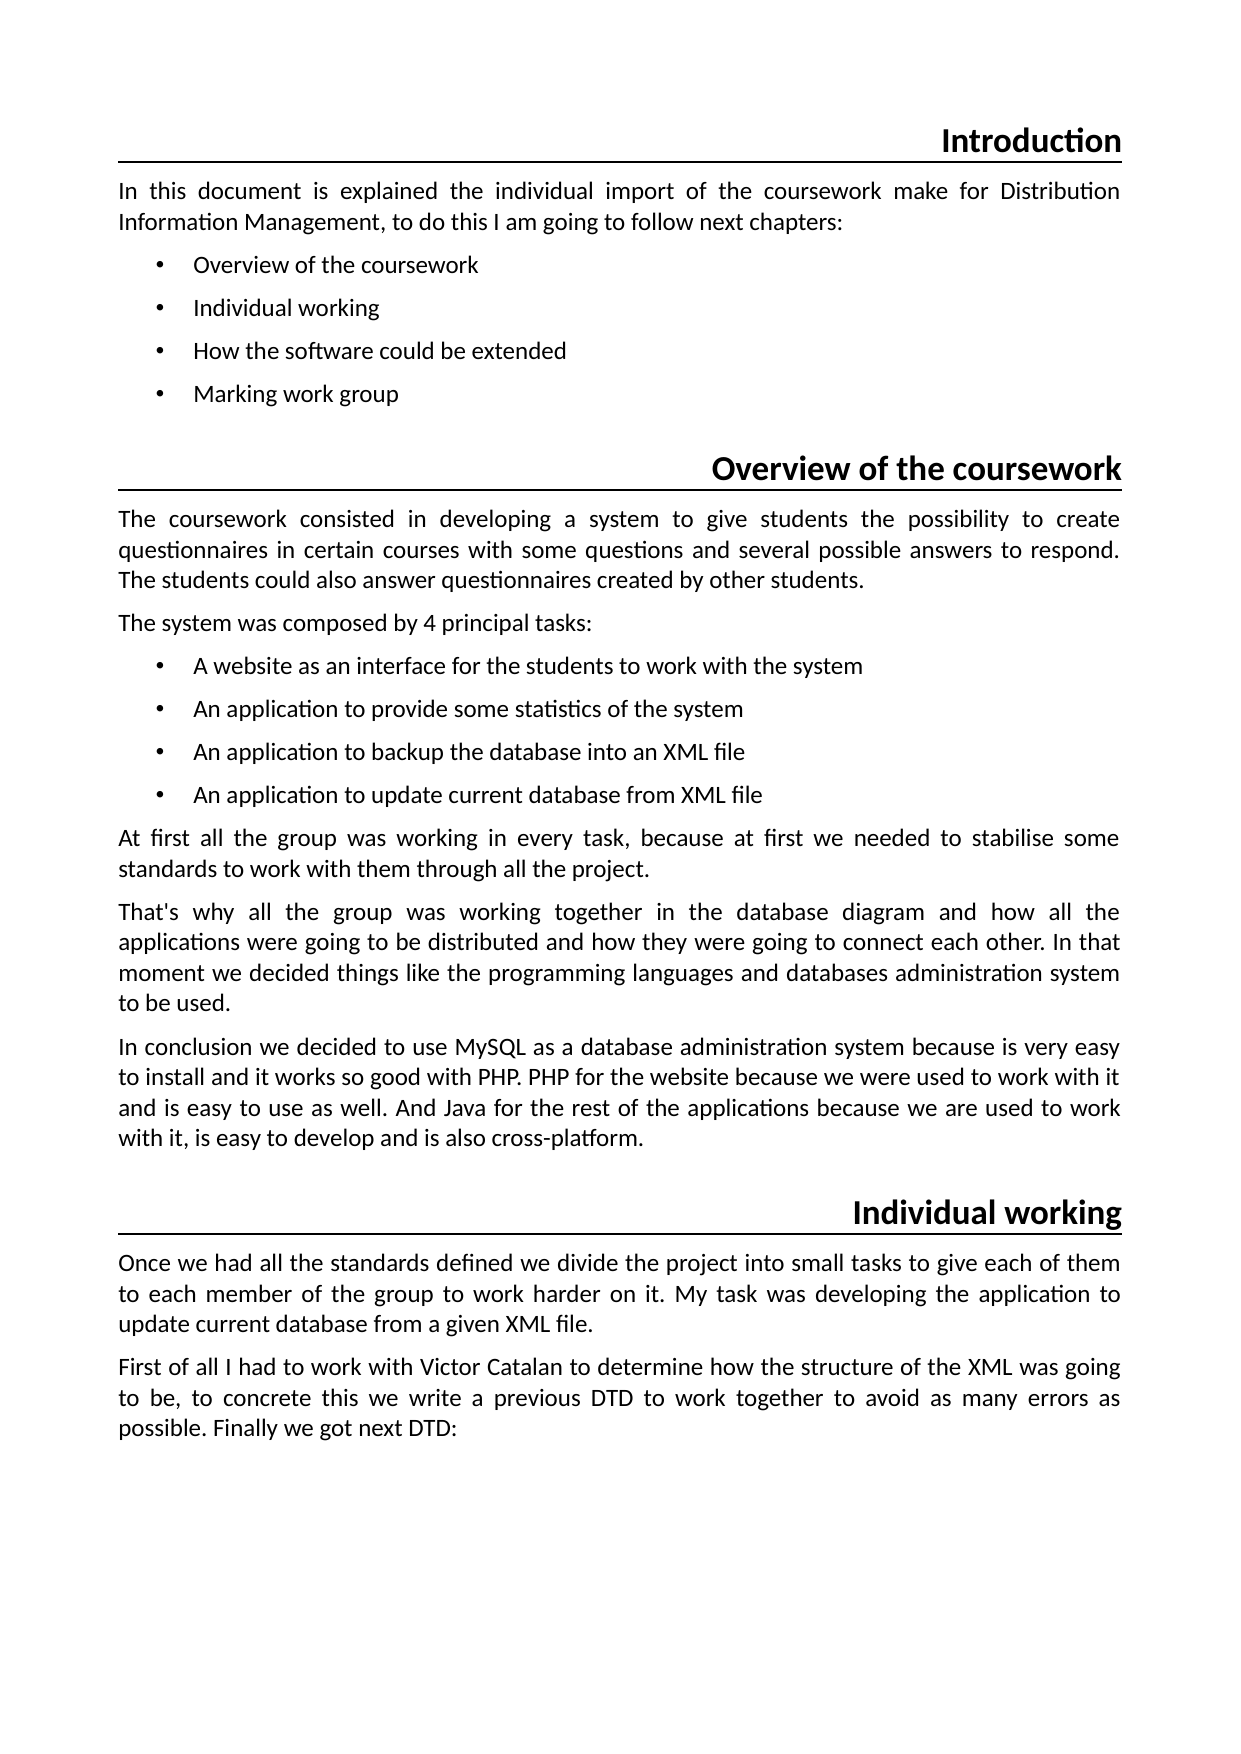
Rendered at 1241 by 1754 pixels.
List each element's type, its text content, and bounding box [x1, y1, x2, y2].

list Individual working [156, 292, 1122, 322]
text The coursework consisted in developing a system to give students the possibility to create questionnaires in certain courses with some questions and several possible answers to respond. The students could also answer questionnaires created by other students. [118, 503, 1122, 595]
text In this document is explained the individual import of the coursework make for Distribution Information Management, to do this I am going to follow next chapters: [118, 175, 1122, 236]
subtitle Overview of the coursework [118, 446, 1122, 489]
subtitle Individual working [118, 1190, 1122, 1233]
text First of all I had to work with Victor Catalan to determine how the structure of the XML was going to be, to concrete this we write a previous DTD to work together to avoid as many errors as possible. Finally we got next DTD: [118, 1352, 1122, 1443]
list Marking work group [156, 378, 1122, 408]
list An application to provide some statistics of the system [156, 693, 1122, 724]
text At first all the group was working in every task, because at first we needed to stabilise some standards to work with them through all the project. [118, 822, 1122, 883]
text In conclusion we decided to use MySQL as a database administration system because is very easy to install and it works so good with PHP. PHP for the website because we were used to work with it and is easy to use as well. And Java for the rest of the applications because we are used to work with it, is easy to develop and is also cross-platform. [118, 1031, 1122, 1153]
list An application to backup the database into an XML file [156, 736, 1122, 767]
list An application to update current database from XML file [156, 779, 1122, 810]
list A website as an interface for the students to work with the system [156, 650, 1122, 681]
text Once we had all the standards defined we divide the project into small tasks to give each of them to each member of the group to work harder on it. My task was developing the application to update current database from a given XML file. [118, 1247, 1122, 1339]
subtitle Introduction [118, 118, 1122, 161]
text That's why all the group was working together in the database diagram and how all the applications were going to be distributed and how they were going to connect each other. In that moment we decided things like the programming languages and databases administration system to be used. [118, 896, 1122, 1018]
text The system was composed by 4 principal tasks: [118, 607, 1122, 638]
list Overview of the coursework [156, 249, 1122, 279]
list How the software could be extended [156, 335, 1122, 366]
